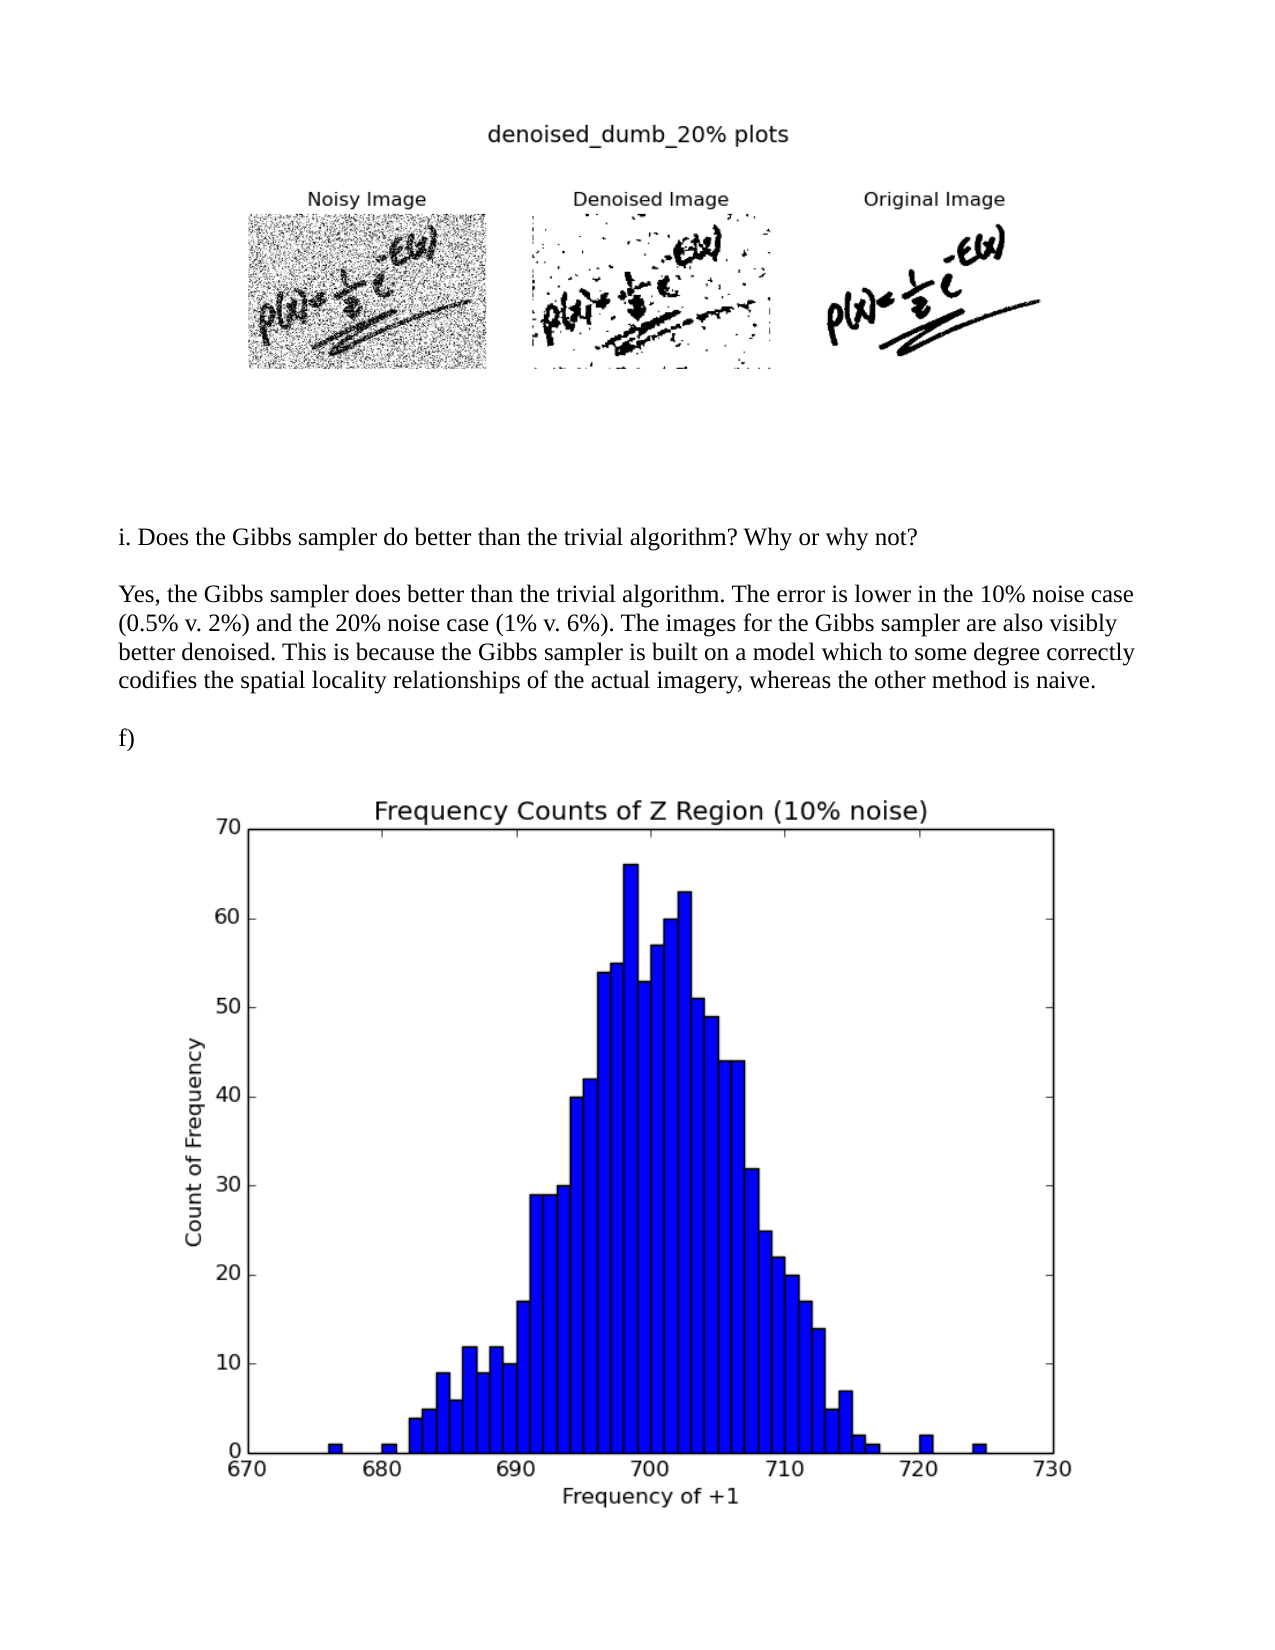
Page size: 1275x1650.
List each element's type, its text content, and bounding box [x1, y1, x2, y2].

text f) [118, 723, 1157, 751]
text i. Does the Gibbs sampler do better than the trivial algorithm? Why or why not? [118, 522, 1157, 551]
picture [118, 118, 1157, 465]
picture [118, 751, 1157, 1531]
text Yes, the Gibbs sampler does better than the trivial algorithm. The error is lower in the 10% noise case (0.5% v. 2%) and the 20% noise case (1% v. 6%). The images for the Gibbs sampler are also visibly better denoised. This is because the Gibbs sampler is built on a model which to some degree correctly codifies the spatial locality relationships of the actual imagery, whereas the other method is naive. [118, 579, 1157, 694]
